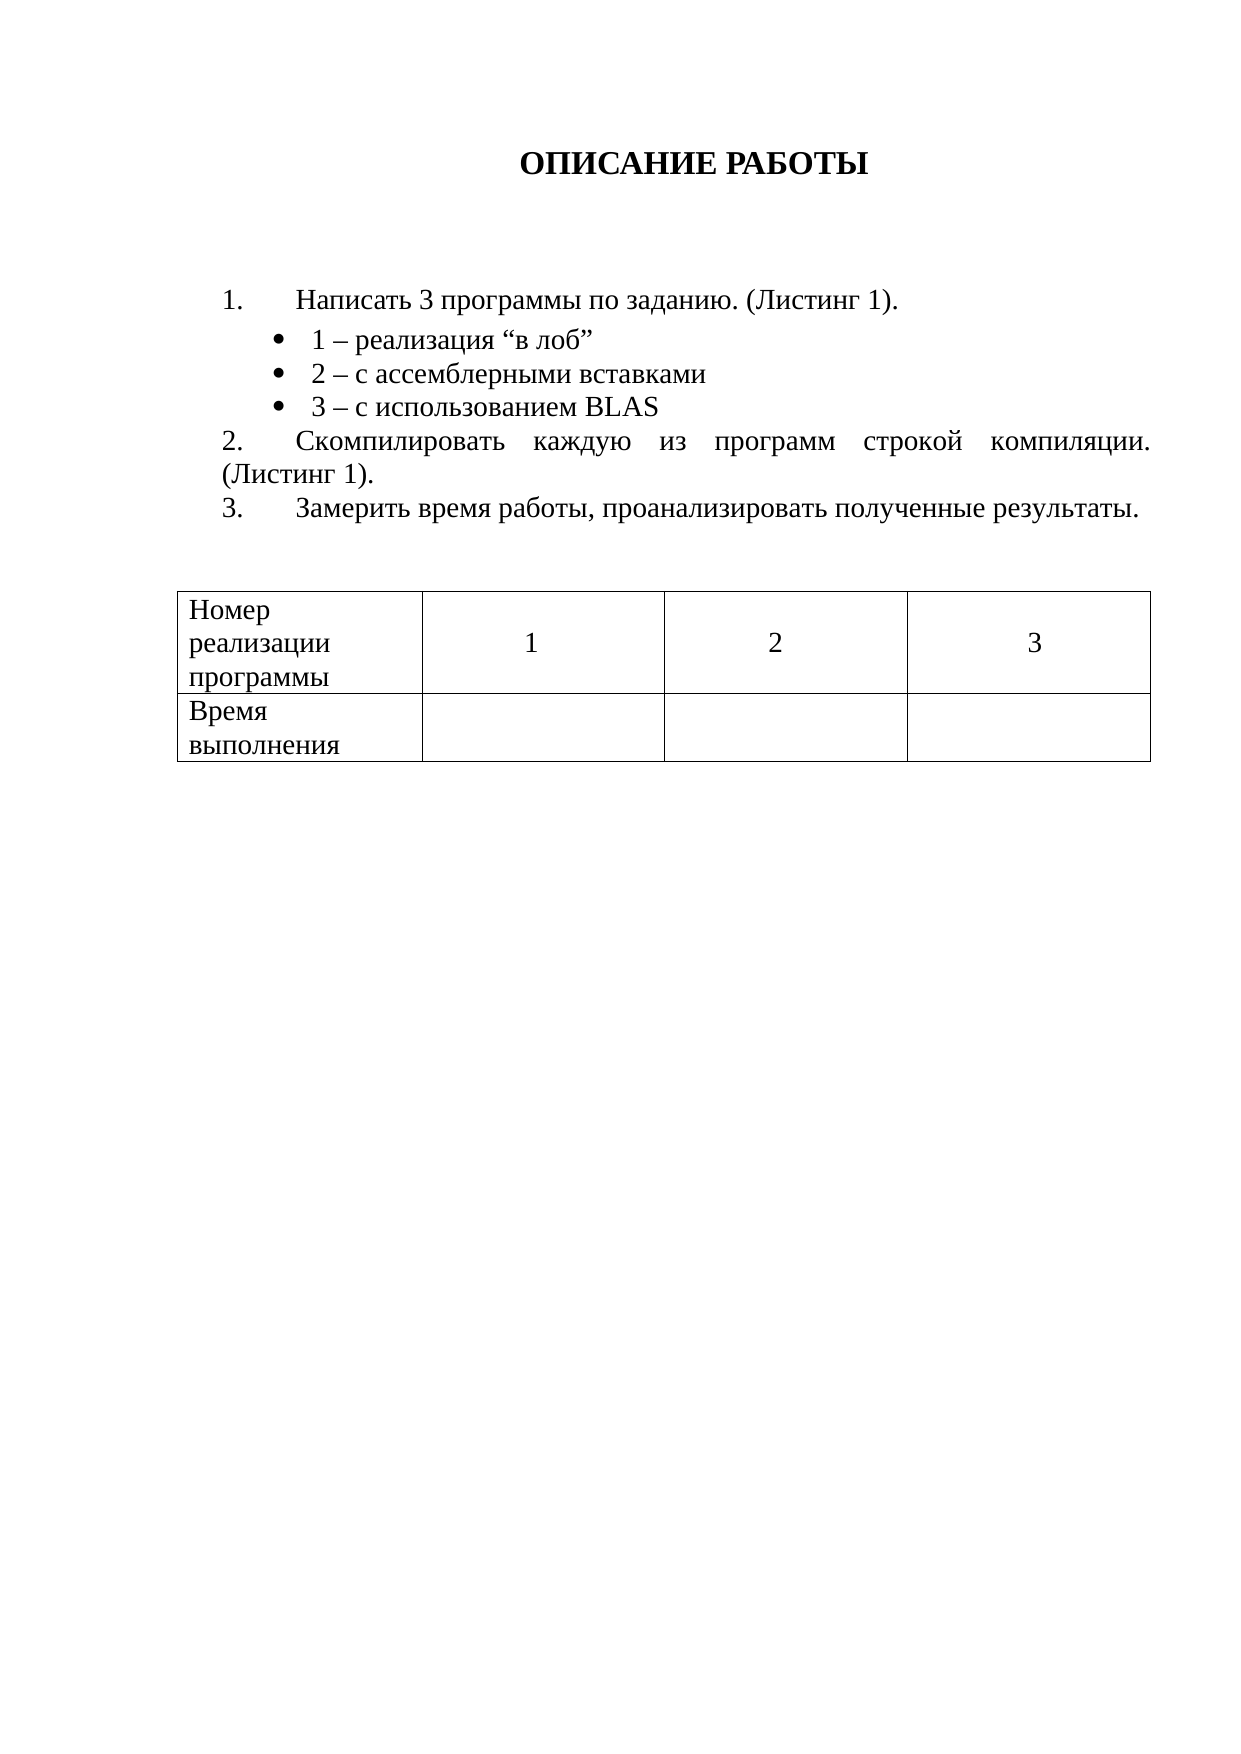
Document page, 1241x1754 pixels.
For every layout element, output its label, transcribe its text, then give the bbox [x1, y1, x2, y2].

list Скомпилировать каждую из программ строкой компиляции. (Листинг 1). [222, 423, 1152, 490]
subtitle ОПИСАНИЕ РАБОТЫ [177, 143, 1152, 181]
list 2 – с ассемблерными вставками [274, 356, 1152, 389]
table_header 2 [665, 592, 907, 692]
table_header 1 [423, 592, 664, 692]
table_cell [908, 694, 1150, 761]
table_header Номер реализации программы [178, 592, 422, 692]
list Замерить время работы, проанализировать полученные результаты. [222, 490, 1152, 524]
list 3 – с использованием BLAS [274, 389, 1152, 423]
list 1 – реализация “в лоб” [274, 322, 1152, 356]
table_cell [665, 694, 907, 761]
table_cell [423, 694, 664, 761]
list Написать 3 программы по заданию. (Листинг 1). [222, 282, 1152, 316]
table_cell Время выполнения [178, 694, 422, 761]
table_header 3 [908, 592, 1150, 692]
